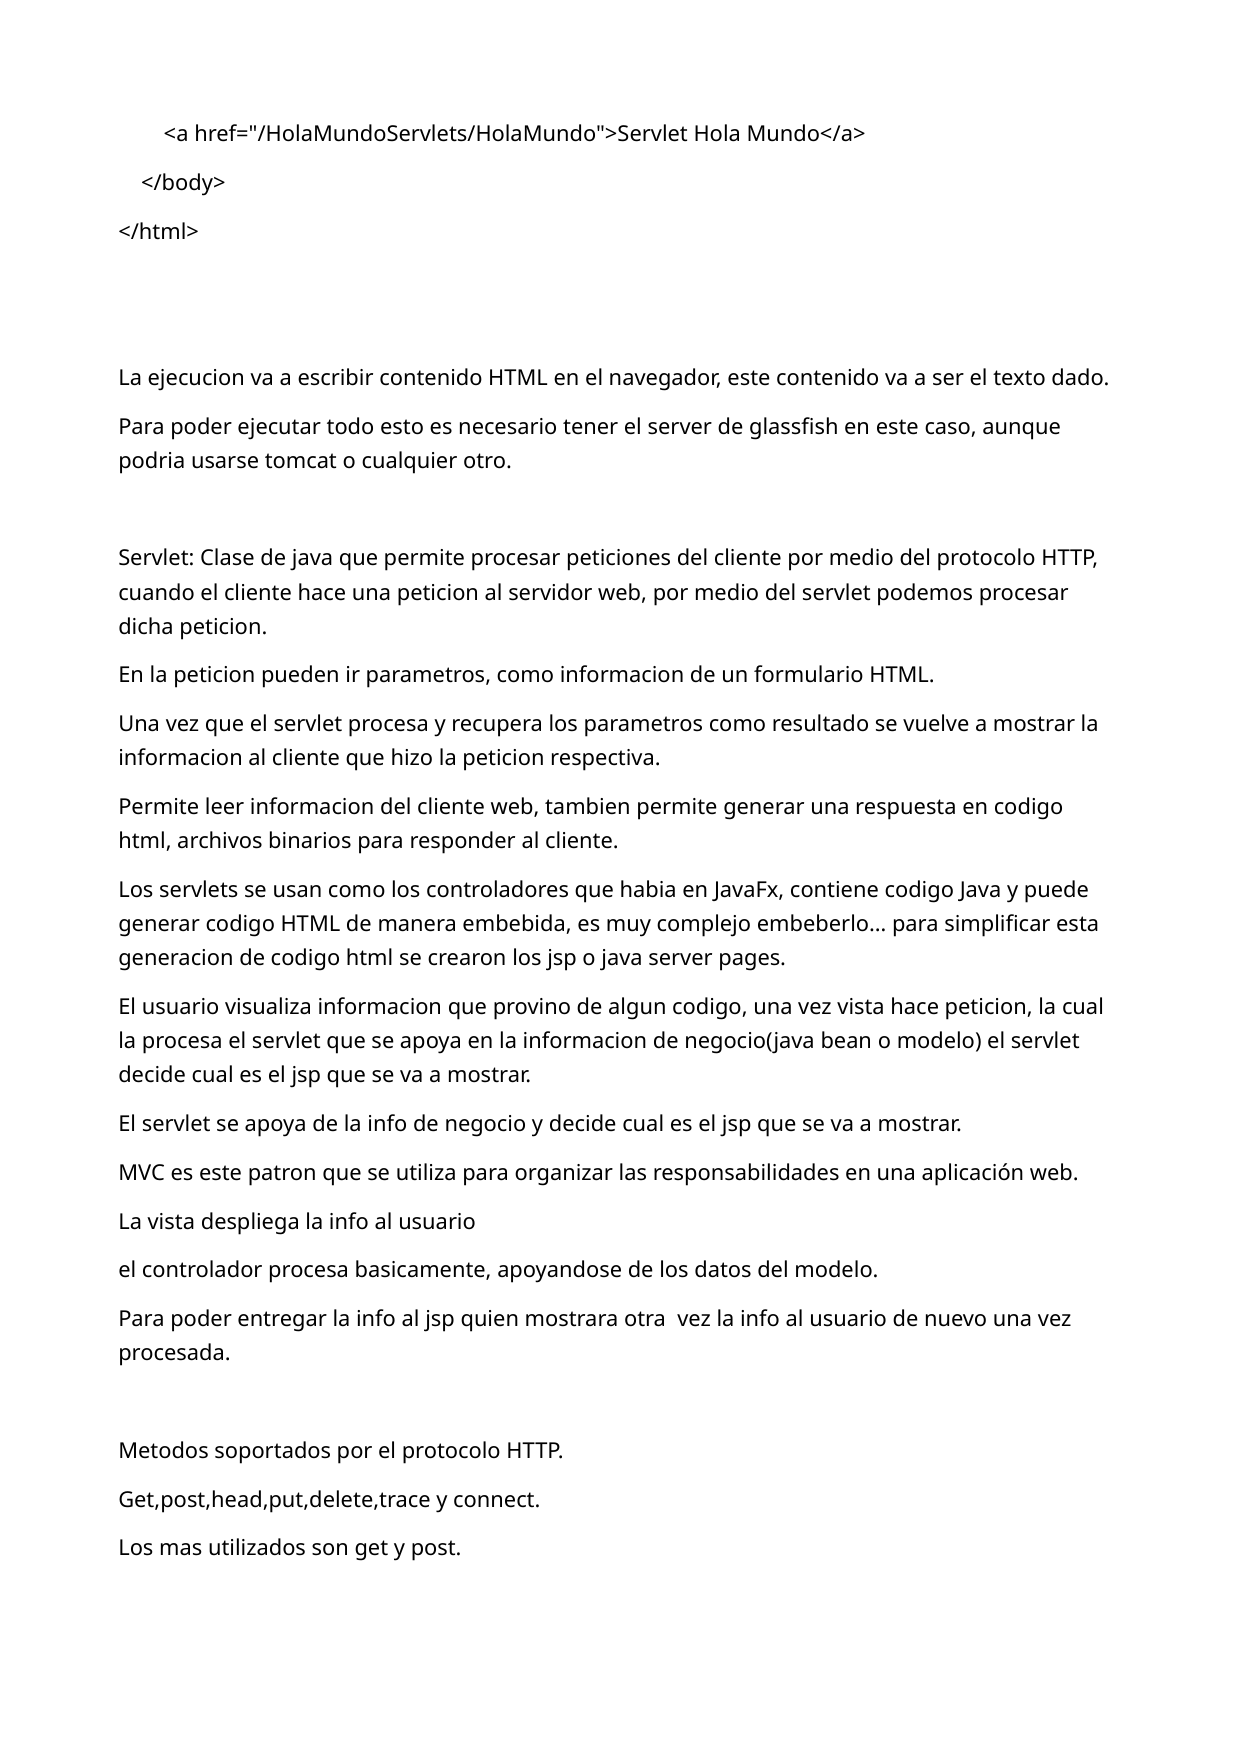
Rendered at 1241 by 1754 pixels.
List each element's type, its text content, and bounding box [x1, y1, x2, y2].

text </html> [118, 216, 1122, 245]
text Servlet: Clase de java que permite procesar peticiones del cliente por medio del protocolo HTTP, cuando el cliente hace una peticion al servidor web, por medio del servlet podemos procesar dicha peticion. [118, 542, 1122, 640]
text Para poder ejecutar todo esto es necesario tener el server de glassfish en este caso, aunque podria usarse tomcat o cualquier otro. [118, 411, 1122, 474]
text Para poder entregar la info al jsp quien mostrara otra vez la info al usuario de nuevo una vez procesada. [118, 1303, 1122, 1367]
text <a href="/HolaMundoServlets/HolaMundo">Servlet Hola Mundo</a> [118, 118, 1122, 148]
text </body> [118, 167, 1122, 197]
text MVC es este patron que se utiliza para organizar las responsabilidades en una aplicación web. [118, 1157, 1122, 1187]
text Permite leer informacion del cliente web, tambien permite generar una respuesta en codigo html, archivos binarios para responder al cliente. [118, 791, 1122, 855]
text Los mas utilizados son get y post. [118, 1532, 1122, 1562]
text El usuario visualiza informacion que provino de algun codigo, una vez vista hace peticion, la cual la procesa el servlet que se apoya en la informacion de negocio(java bean o modelo) el servlet decide cual es el jsp que se va a mostrar. [118, 991, 1122, 1089]
text Una vez que el servlet procesa y recupera los parametros como resultado se vuelve a mostrar la informacion al cliente que hizo la peticion respectiva. [118, 708, 1122, 772]
text el controlador procesa basicamente, apoyandose de los datos del modelo. [118, 1254, 1122, 1284]
text En la peticion pueden ir parametros, como informacion de un formulario HTML. [118, 659, 1122, 689]
text Get,post,head,put,delete,trace y connect. [118, 1483, 1122, 1513]
text La ejecucion va a escribir contenido HTML en el navegador, este contenido va a ser el texto dado. [118, 362, 1122, 392]
text Metodos soportados por el protocolo HTTP. [118, 1435, 1122, 1464]
text Los servlets se usan como los controladores que habia en JavaFx, contiene codigo Java y puede generar codigo HTML de manera embebida, es muy complejo embeberlo… para simplificar esta generacion de codigo html se crearon los jsp o java server pages. [118, 874, 1122, 972]
text El servlet se apoya de la info de negocio y decide cual es el jsp que se va a mostrar. [118, 1108, 1122, 1138]
text La vista despliega la info al usuario [118, 1206, 1122, 1235]
